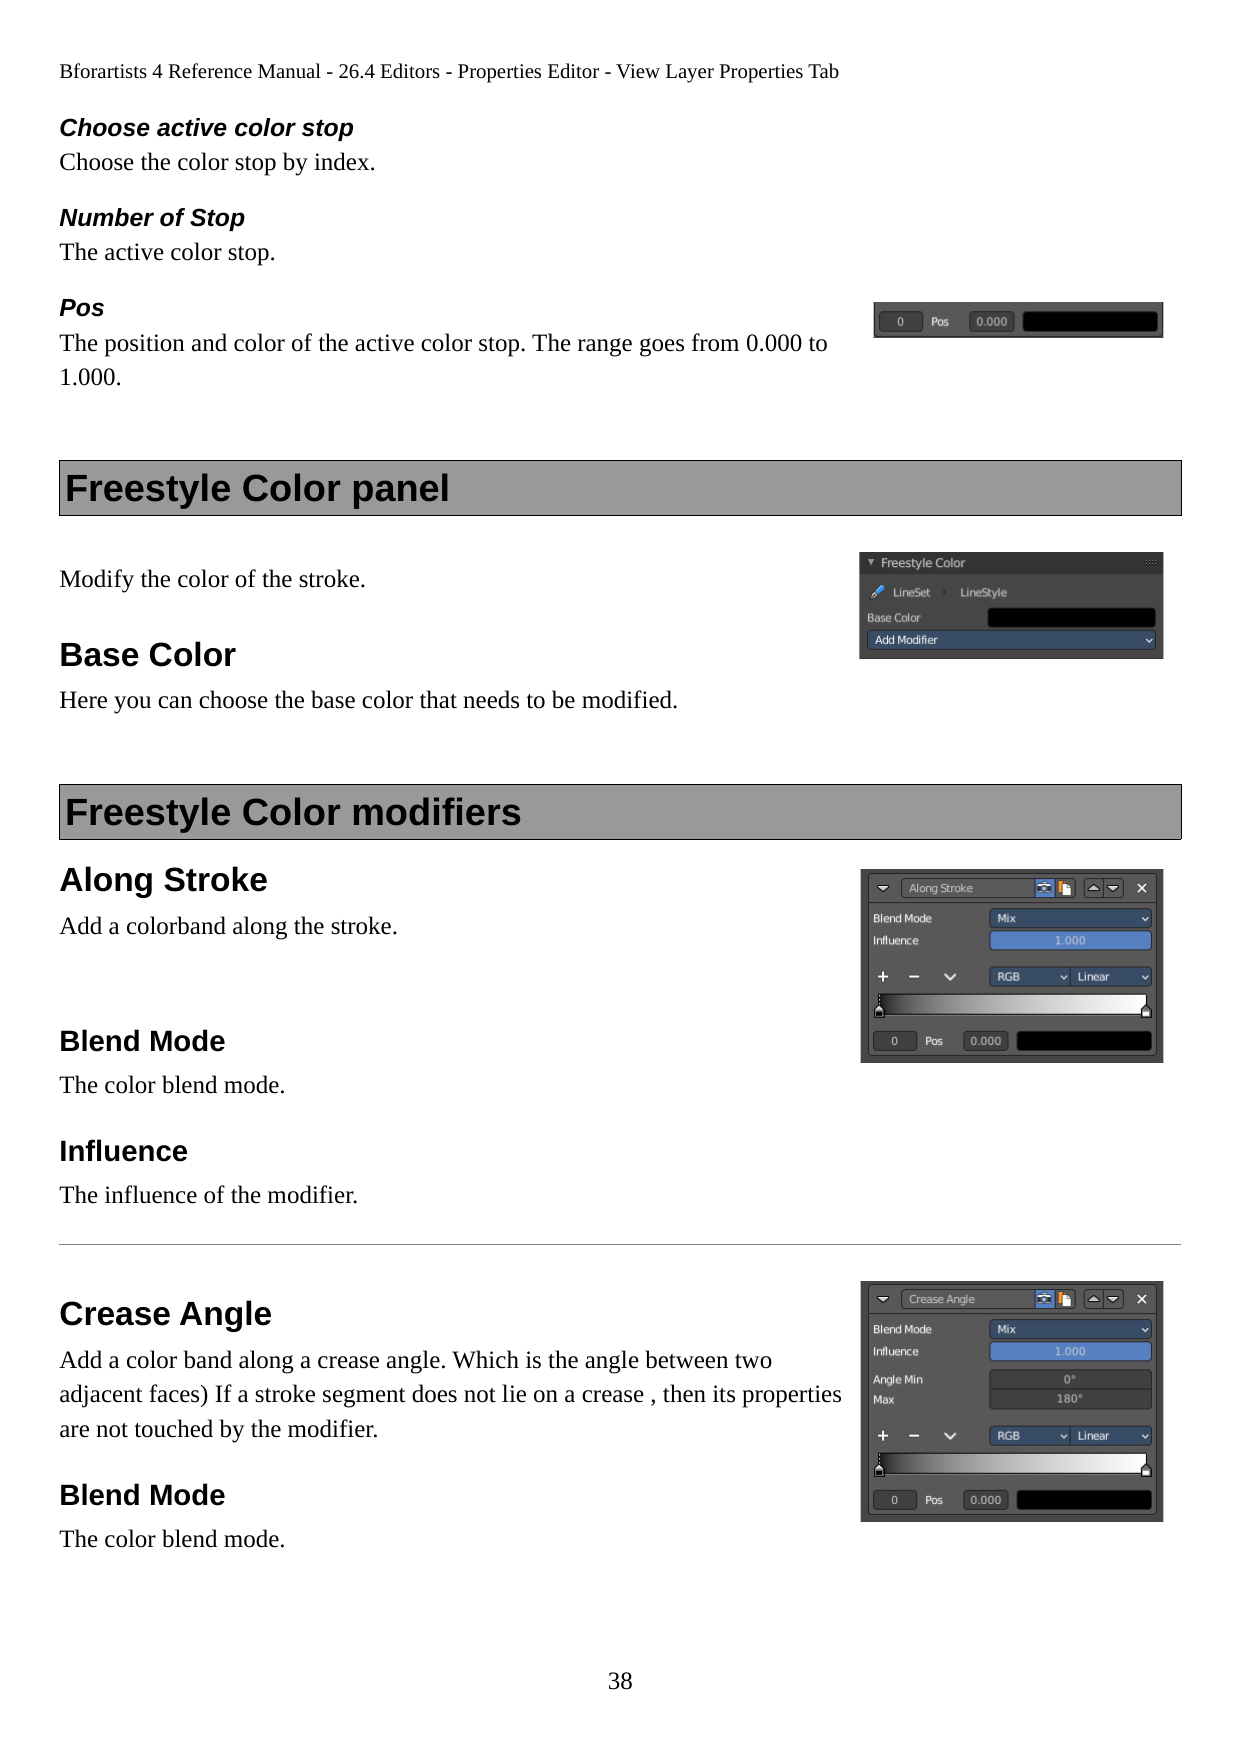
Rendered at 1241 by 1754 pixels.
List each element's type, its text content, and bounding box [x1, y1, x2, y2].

text Add a colorband along the stroke. [59, 911, 860, 940]
text The active color stop. [59, 237, 1181, 266]
subtitle Blend Mode [59, 1478, 860, 1511]
subtitle Base Color [59, 634, 1181, 673]
subtitle Number of Stop [59, 203, 1181, 231]
subtitle Influence [59, 1134, 1181, 1167]
picture [860, 869, 1164, 1063]
subtitle [1164, 1478, 1181, 1511]
subtitle Choose active color stop [59, 113, 1181, 141]
picture [873, 302, 1164, 338]
text The color blend mode. [59, 1524, 1181, 1553]
text The influence of the modifier. [59, 1180, 1181, 1209]
text Choose the color stop by index. [59, 147, 1181, 176]
subtitle Blend Mode [59, 1024, 860, 1057]
text Add a color band along a crease angle. Which is the angle between two adjacent faces) If a stroke segment does not lie on a crease , then its properties are not touched by the modifier. [59, 1345, 860, 1443]
text Modify the color of the stroke. [59, 564, 859, 593]
picture [859, 552, 1164, 659]
table_header Freestyle Color panel [60, 461, 1181, 515]
subtitle Pos [59, 293, 1181, 321]
text Here you can choose the base color that needs to be modified. [59, 686, 1181, 714]
subtitle Crease Angle [59, 1294, 860, 1333]
picture [860, 1281, 1164, 1522]
subtitle Along Stroke [59, 860, 1181, 898]
table_header Freestyle Color modifiers [60, 785, 1181, 839]
text The position and color of the active color stop. The range goes from 0.000 to 1.000. [59, 328, 1181, 391]
subtitle [1164, 1294, 1181, 1333]
subtitle [1164, 1024, 1181, 1057]
text The color blend mode. [59, 1070, 1181, 1099]
